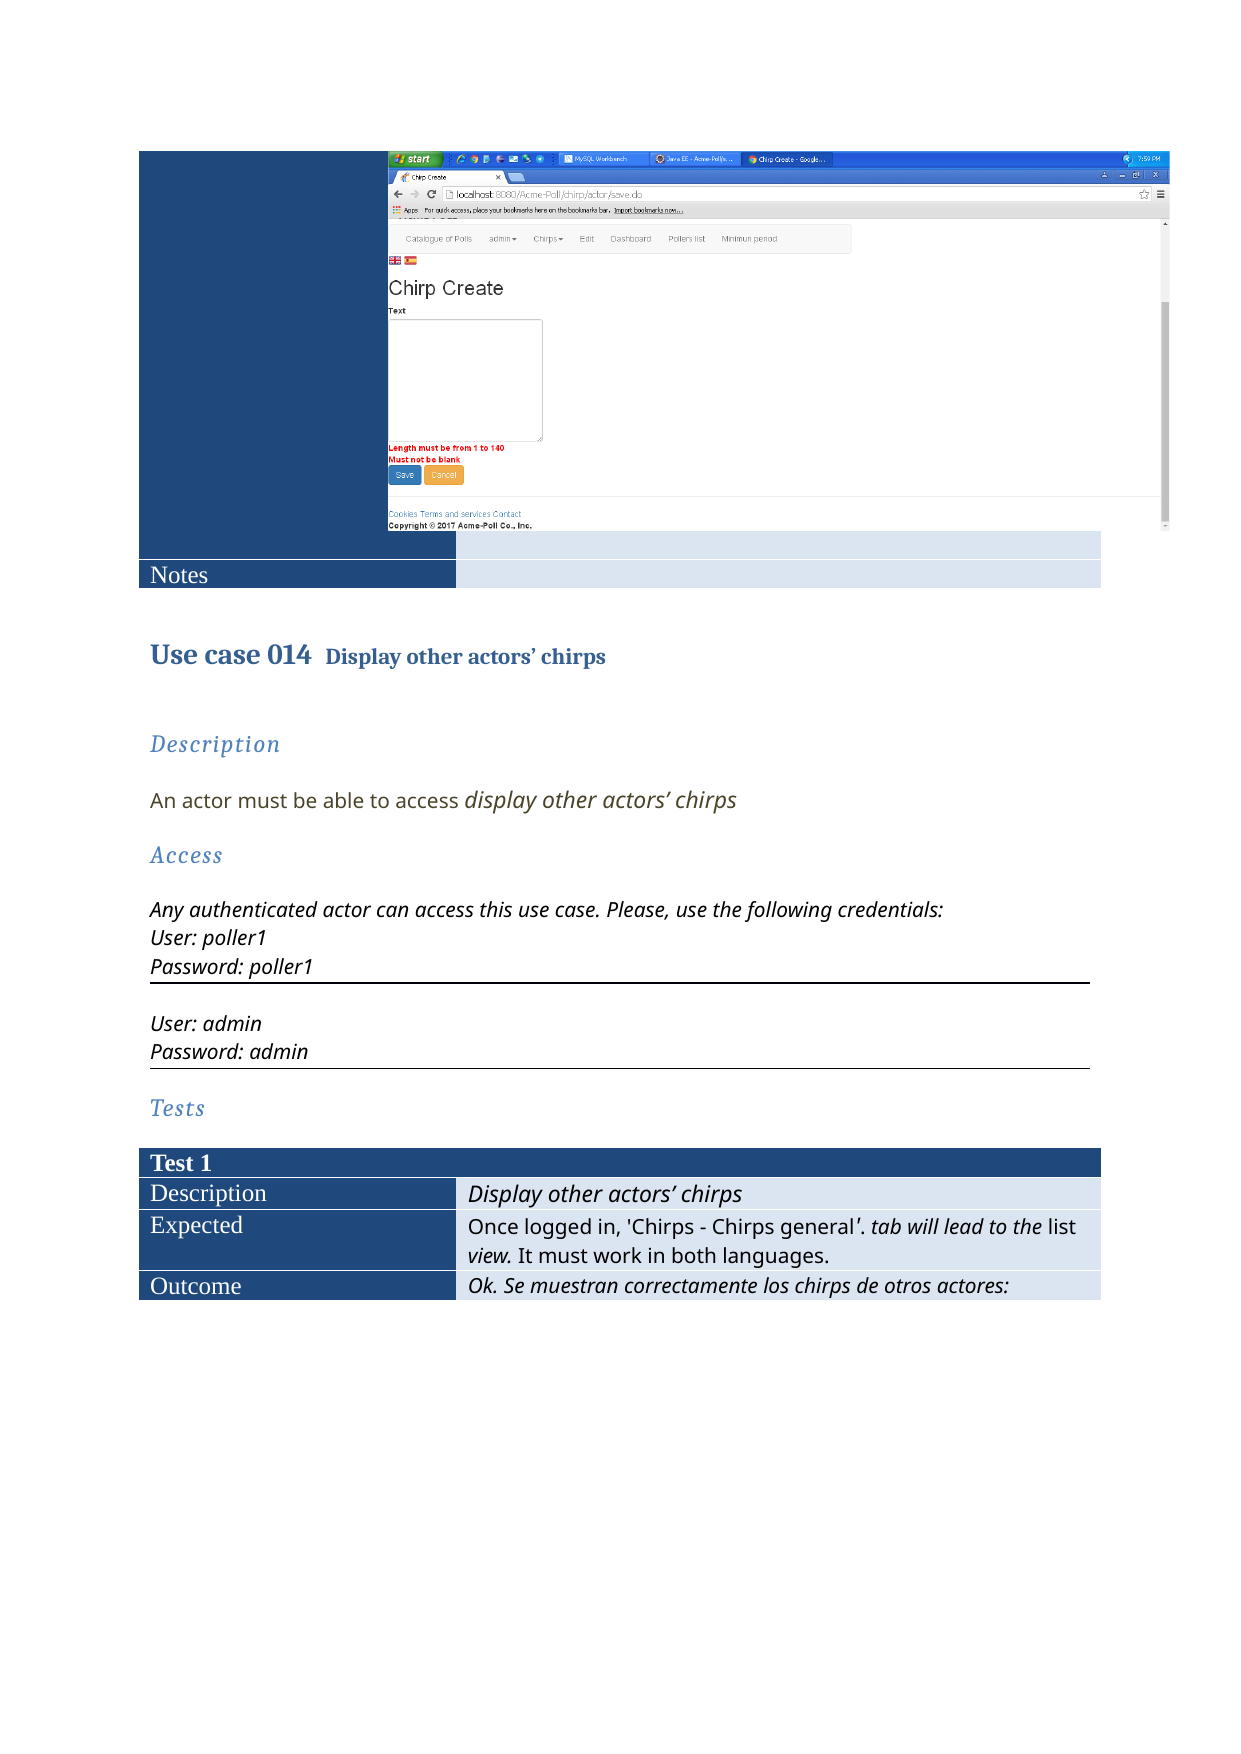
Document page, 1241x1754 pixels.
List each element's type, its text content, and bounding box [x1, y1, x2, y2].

subtitle Description [150, 730, 1090, 759]
subtitle Tests [150, 1094, 1090, 1123]
table_cell Notes [139, 560, 456, 588]
table_cell [456, 560, 1101, 588]
table_cell Outcome [139, 1271, 456, 1300]
table_cell [139, 151, 456, 559]
text Password: poller1 [150, 952, 1090, 982]
text Any authenticated actor can access this use case. Please, use the following credentials: [150, 895, 1090, 923]
table_cell Once logged in, 'Chirps - Chirps general'. tab will lead to the list view. It must work in both languages. [456, 1210, 1101, 1270]
table_header Test 1 [139, 1148, 1101, 1177]
table_cell [456, 531, 1101, 559]
picture [388, 151, 1170, 531]
subtitle Access [150, 841, 1090, 870]
table_cell Display other actors’ chirps [456, 1178, 1101, 1209]
table_cell Expected [139, 1210, 456, 1270]
text User: admin [150, 1009, 1090, 1037]
table_cell Ok. Se muestran correctamente los chirps de otros actores: [456, 1271, 1101, 1300]
text Password: admin [150, 1037, 1090, 1068]
text User: poller1 [150, 923, 1090, 952]
subtitle Use case 014 Display other actors’ chirps [150, 638, 1090, 672]
text An actor must be able to access display other actors’ chirps [150, 784, 1090, 816]
table_cell Description [139, 1178, 456, 1209]
